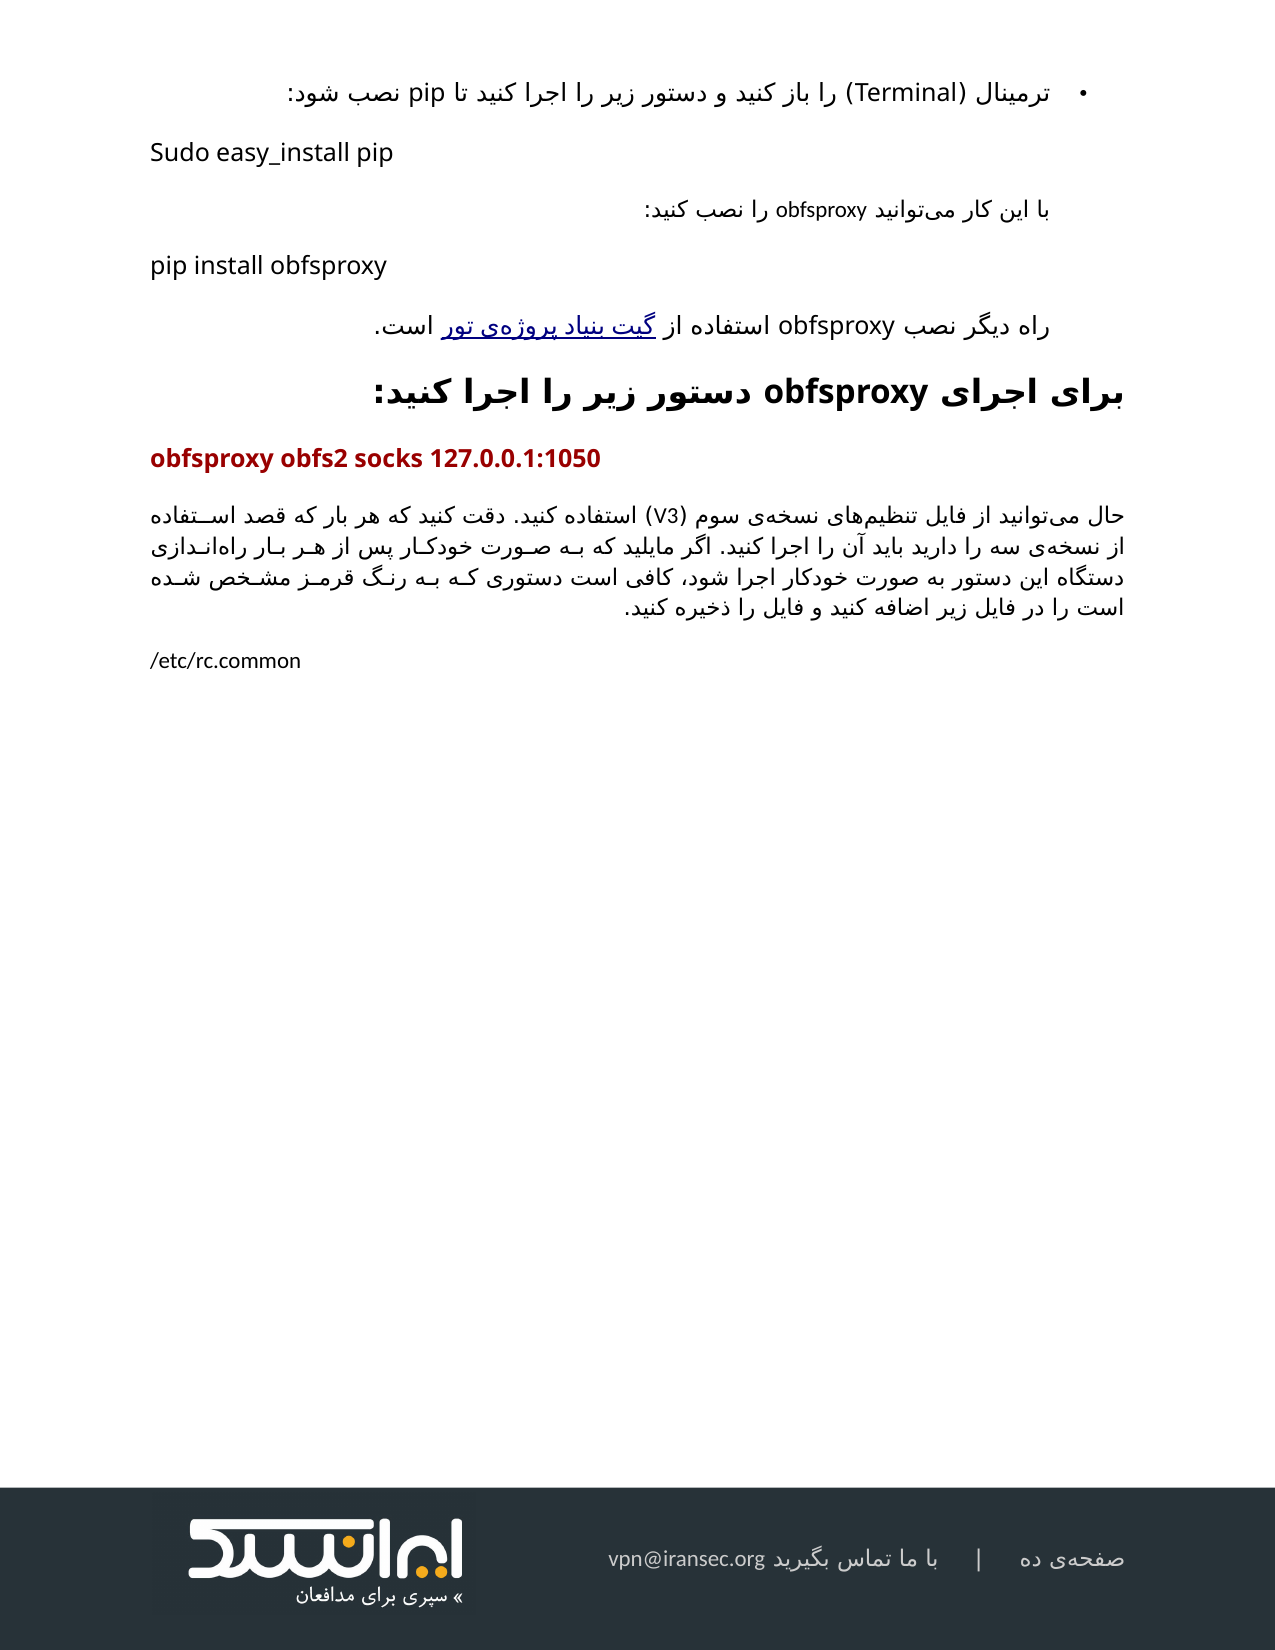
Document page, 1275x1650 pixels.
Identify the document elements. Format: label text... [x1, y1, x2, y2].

text برای اجرای obfsproxy دستور زیر را اجرا کنید: [150, 368, 1125, 413]
text pip install obfsproxy [150, 248, 1125, 282]
list ترمینال (Terminal) را باز کنید و دستور زیر را اجرا کنید تا pip نصب شود: [150, 75, 1087, 109]
text با این کار می‌توانید obfsproxy را نصب کنید: [150, 195, 1050, 223]
text /etc/rc.common [150, 646, 1125, 674]
picture [152, 1492, 476, 1615]
text راه دیگر نصب obfsproxy استفاده از گیت بنیاد پروژه‌ی تور است. [150, 308, 1050, 342]
text حال می‌توانید از فایل تنظیم‌های نسخه‌ی سوم (V3) استفاده کنید. دقت کنید که هر بار که قصد استفاده از نسخه‌ی سه را دارید باید آن را اجرا کنید. اگر مایلید که به صورت خودکار پس از هر بار راه‌اندازی دستگاه این دستور به صورت خودکار اجرا شود، کافی است دستوری که به رنگ قرمز مشخص شده است را در فایل زیر اضافه کنید و فایل را ذخیره کنید. [150, 501, 1125, 621]
text obfsproxy obfs2 socks 127.0.0.1:1050 [150, 441, 1125, 475]
text Sudo easy_install pip [150, 135, 1125, 169]
